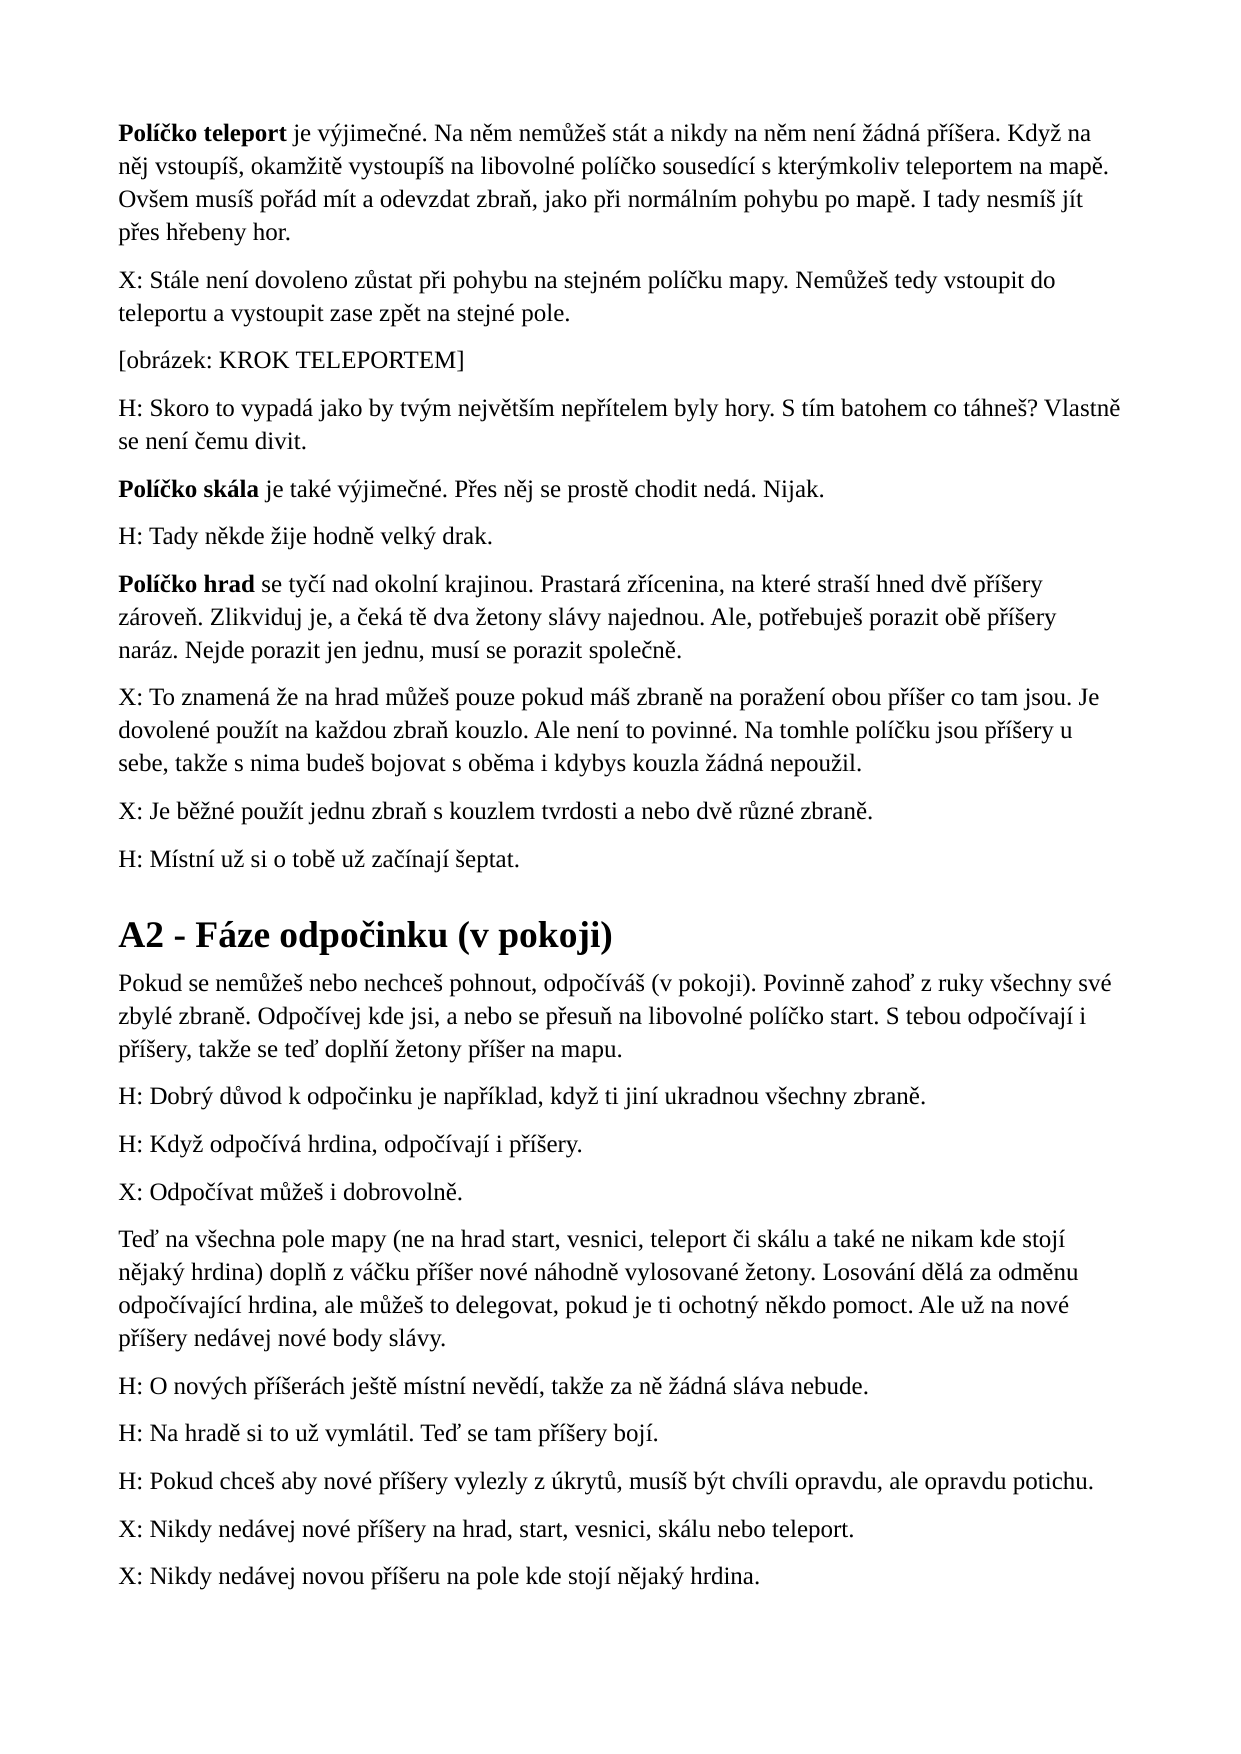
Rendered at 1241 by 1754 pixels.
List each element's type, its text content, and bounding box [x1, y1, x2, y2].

text X: Odpočívat můžeš i dobrovolně. [118, 1177, 1122, 1205]
text X: Nikdy nedávej nové příšery na hrad, start, vesnici, skálu nebo teleport. [118, 1514, 1122, 1542]
text [obrázek: KROK TELEPORTEM] [118, 345, 1122, 374]
text X: To znamená že na hrad můžeš pouze pokud máš zbraně na poražení obou příšer co tam jsou. Je dovolené použít na každou zbraň kouzlo. Ale není to povinné. Na tomhle políčku jsou příšery u sebe, takže s nima budeš bojovat s oběma i kdybys kouzla žádná nepoužil. [118, 682, 1122, 777]
text H: Dobrý důvod k odpočinku je například, když ti jiní ukradnou všechny zbraně. [118, 1081, 1122, 1110]
text H: O nových příšerách ještě místní nevědí, takže za ně žádná sláva nebude. [118, 1371, 1122, 1400]
text Políčko skála je také výjimečné. Přes něj se prostě chodit nedá. Nijak. [118, 474, 1122, 502]
text H: Pokud chceš aby nové příšery vylezly z úkrytů, musíš být chvíli opravdu, ale opravdu potichu. [118, 1466, 1122, 1495]
text H: Skoro to vypadá jako by tvým největším nepřítelem byly hory. S tím batohem co táhneš? Vlastně se není čemu divit. [118, 393, 1122, 455]
text Pokud se nemůžeš nebo nechceš pohnout, odpočíváš (v pokoji). Povinně zahoď z ruky všechny své zbylé zbraně. Odpočívej kde jsi, a nebo se přesuň na libovolné políčko start. S tebou odpočívají i příšery, takže se teď doplňí žetony příšer na mapu. [118, 968, 1122, 1063]
subtitle A2 - Fáze odpočinku (v pokoji) [118, 912, 1122, 955]
text Teď na všechna pole mapy (ne na hrad start, vesnici, teleport či skálu a také ne nikam kde stojí nějaký hrdina) doplň z váčku příšer nové náhodně vylosované žetony. Losování dělá za odměnu odpočívající hrdina, ale můžeš to delegovat, pokud je ti ochotný někdo pomoct. Ale už na nové příšery nedávej nové body slávy. [118, 1224, 1122, 1352]
text X: Stále není dovoleno zůstat při pohybu na stejném políčku mapy. Nemůžeš tedy vstoupit do teleportu a vystoupit zase zpět na stejné pole. [118, 265, 1122, 327]
text Políčko teleport je výjimečné. Na něm nemůžeš stát a nikdy na něm není žádná příšera. Když na něj vstoupíš, okamžitě vystoupíš na libovolné políčko sousedící s kterýmkoliv teleportem na mapě. Ovšem musíš pořád mít a odevzdat zbraň, jako při normálním pohybu po mapě. I tady nesmíš jít přes hřebeny hor. [118, 118, 1122, 246]
text H: Místní už si o tobě už začínají šeptat. [118, 844, 1122, 872]
text X: Nikdy nedávej novou příšeru na pole kde stojí nějaký hrdina. [118, 1561, 1122, 1590]
text H: Na hradě si to už vymlátil. Teď se tam příšery bojí. [118, 1418, 1122, 1447]
text X: Je běžné použít jednu zbraň s kouzlem tvrdosti a nebo dvě různé zbraně. [118, 796, 1122, 825]
text Políčko hrad se tyčí nad okolní krajinou. Prastará zřícenina, na které straší hned dvě příšery zároveň. Zlikviduj je, a čeká tě dva žetony slávy najednou. Ale, potřebuješ porazit obě příšery naráz. Nejde porazit jen jednu, musí se porazit společně. [118, 569, 1122, 664]
text H: Tady někde žije hodně velký drak. [118, 521, 1122, 550]
text H: Když odpočívá hrdina, odpočívají i příšery. [118, 1129, 1122, 1158]
